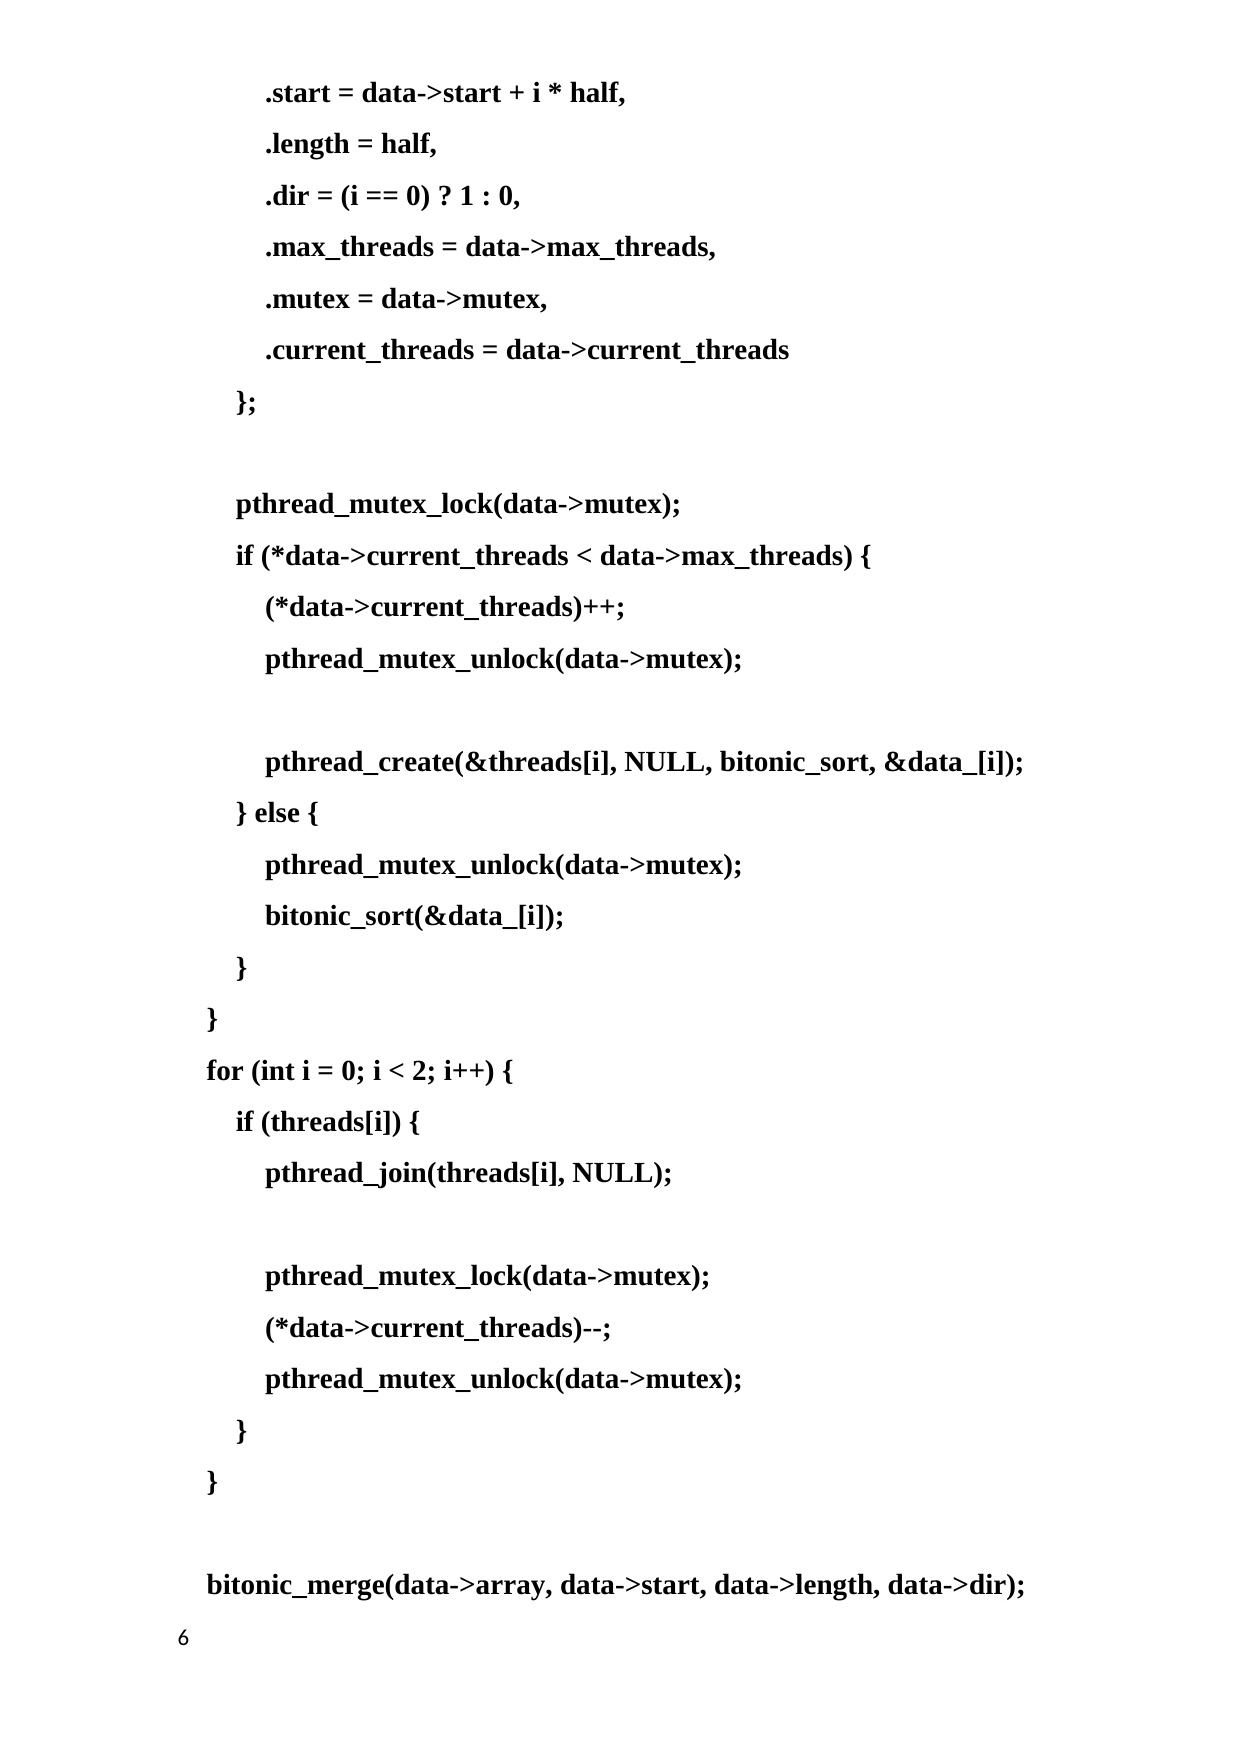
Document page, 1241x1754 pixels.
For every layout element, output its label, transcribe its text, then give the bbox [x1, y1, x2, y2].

text pthread_mutex_unlock(data->mutex); [177, 641, 1152, 674]
text (*data->current_threads)--; [177, 1310, 1152, 1343]
text for (int i = 0; i < 2; i++) { [177, 1053, 1152, 1086]
text pthread_join(threads[i], NULL); [177, 1156, 1152, 1189]
text .dir = (i == 0) ? 1 : 0, [177, 178, 1152, 211]
text bitonic_merge(data->array, data->start, data->length, data->dir); [177, 1567, 1152, 1601]
text }; [177, 384, 1152, 417]
text pthread_mutex_unlock(data->mutex); [177, 1361, 1152, 1395]
text .length = half, [177, 126, 1152, 160]
text (*data->current_threads)++; [177, 589, 1152, 623]
text .mutex = data->mutex, [177, 281, 1152, 314]
text } [177, 950, 1152, 983]
text .start = data->start + i * half, [177, 75, 1152, 108]
text pthread_mutex_lock(data->mutex); [177, 1258, 1152, 1292]
text .current_threads = data->current_threads [177, 332, 1152, 366]
text pthread_mutex_unlock(data->mutex); [177, 847, 1152, 880]
text pthread_create(&threads[i], NULL, bitonic_sort, &data_[i]); [177, 744, 1152, 777]
text bitonic_sort(&data_[i]); [177, 898, 1152, 932]
text if (threads[i]) { [177, 1104, 1152, 1138]
text } [177, 1001, 1152, 1035]
text } else { [177, 795, 1152, 829]
text pthread_mutex_lock(data->mutex); [177, 487, 1152, 520]
text } [177, 1464, 1152, 1498]
text if (*data->current_threads < data->max_threads) { [177, 538, 1152, 572]
text .max_threads = data->max_threads, [177, 229, 1152, 263]
text } [177, 1413, 1152, 1446]
